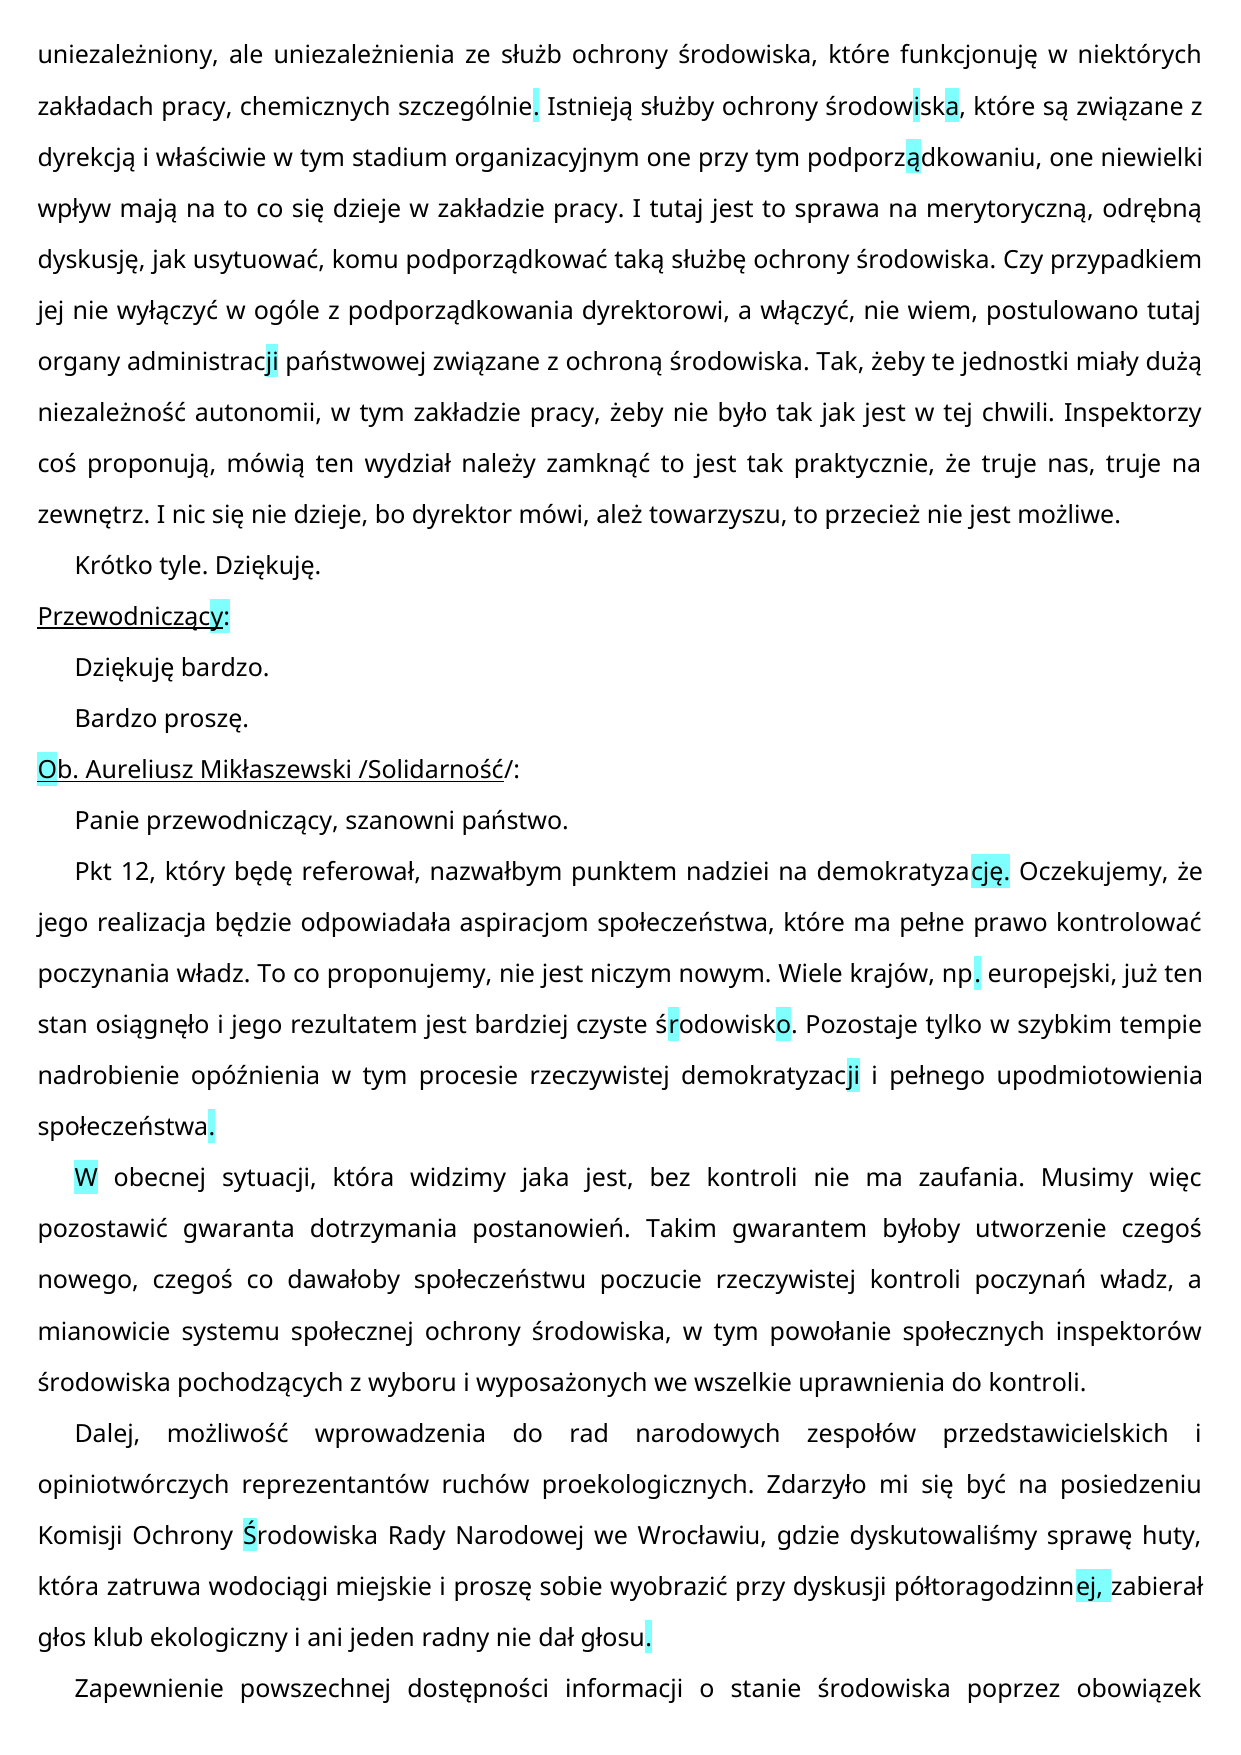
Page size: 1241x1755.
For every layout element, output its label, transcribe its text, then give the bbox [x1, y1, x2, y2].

text Bardzo proszę. [37, 701, 1203, 735]
text Ob. Aureliusz Mikłaszewski /Solidarność/: [37, 752, 1203, 786]
text uniezależniony, ale uniezależnienia ze służb ochrony środowiska, które funkcjonuję w niektórych zakładach pracy, chemicznych szczególnie. Istnieją służby ochrony środowiska, które są związane z dyrekcją i właściwie w tym stadium organizacyjnym one przy tym podporządkowaniu, one niewielki wpływ mają na to co się dzieje w zakładzie pracy. I tutaj jest to sprawa na merytoryczną, odrębną dyskusję, jak usytuować, komu podporządkować taką służbę ochrony środowiska. Czy przypadkiem jej nie wyłączyć w ogóle z podporządkowania dyrektorowi, a włączyć, nie wiem, postulowano tutaj organy administracji państwowej związane z ochroną środowiska. Tak, żeby te jednostki miały dużą niezależność autonomii, w tym zakładzie pracy, żeby nie było tak jak jest w tej chwili. Inspektorzy coś proponują, mówią ten wydział należy zamknąć to jest tak praktycznie, że truje nas, truje na zewnętrz. I nic się nie dzieje, bo dyrektor mówi, ależ towarzyszu, to przecież nie jest możliwe. [37, 37, 1203, 531]
text Przewodniczący: [37, 599, 1203, 633]
text Dziękuję bardzo. [37, 650, 1203, 684]
text Krótko tyle. Dziękuję. [37, 548, 1203, 582]
text Zapewnienie powszechnej dostępności informacji o stanie środowiska poprzez obowiązek [37, 1671, 1203, 1704]
text Pkt 12, który będę referował, nazwałbym punktem nadziei na demokratyzację. Oczekujemy, że jego realizacja będzie odpowiadała aspiracjom społeczeństwa, które ma pełne prawo kontrolować poczynania władz. To co proponujemy, nie jest niczym nowym. Wiele krajów, np. europejski, już ten stan osiągnęło i jego rezultatem jest bardziej czyste środowisko. Pozostaje tylko w szybkim tempie nadrobienie opóźnienia w tym procesie rzeczywistej demokratyzacji i pełnego upodmiotowienia społeczeństwa. [37, 854, 1203, 1143]
text Panie przewodniczący, szanowni państwo. [37, 803, 1203, 837]
text Dalej, możliwość wprowadzenia do rad narodowych zespołów przedstawicielskich i opiniotwórczych reprezentantów ruchów proekologicznych. Zdarzyło mi się być na posiedzeniu Komisji Ochrony Środowiska Rady Narodowej we Wrocławiu, gdzie dyskutowaliśmy sprawę huty, która zatruwa wodociągi miejskie i proszę sobie wyobrazić przy dyskusji półtoragodzinnej, zabierał głos klub ekologiczny i ani jeden radny nie dał głosu. [37, 1415, 1203, 1653]
text W obecnej sytuacji, która widzimy jaka jest, bez kontroli nie ma zaufania. Musimy więc pozostawić gwaranta dotrzymania postanowień. Takim gwarantem byłoby utworzenie czegoś nowego, czegoś co dawałoby społeczeństwu poczucie rzeczywistej kontroli poczynań władz, a mianowicie systemu społecznej ochrony środowiska, w tym powołanie społecznych inspektorów środowiska pochodzących z wyboru i wyposażonych we wszelkie uprawnienia do kontroli. [37, 1160, 1203, 1398]
